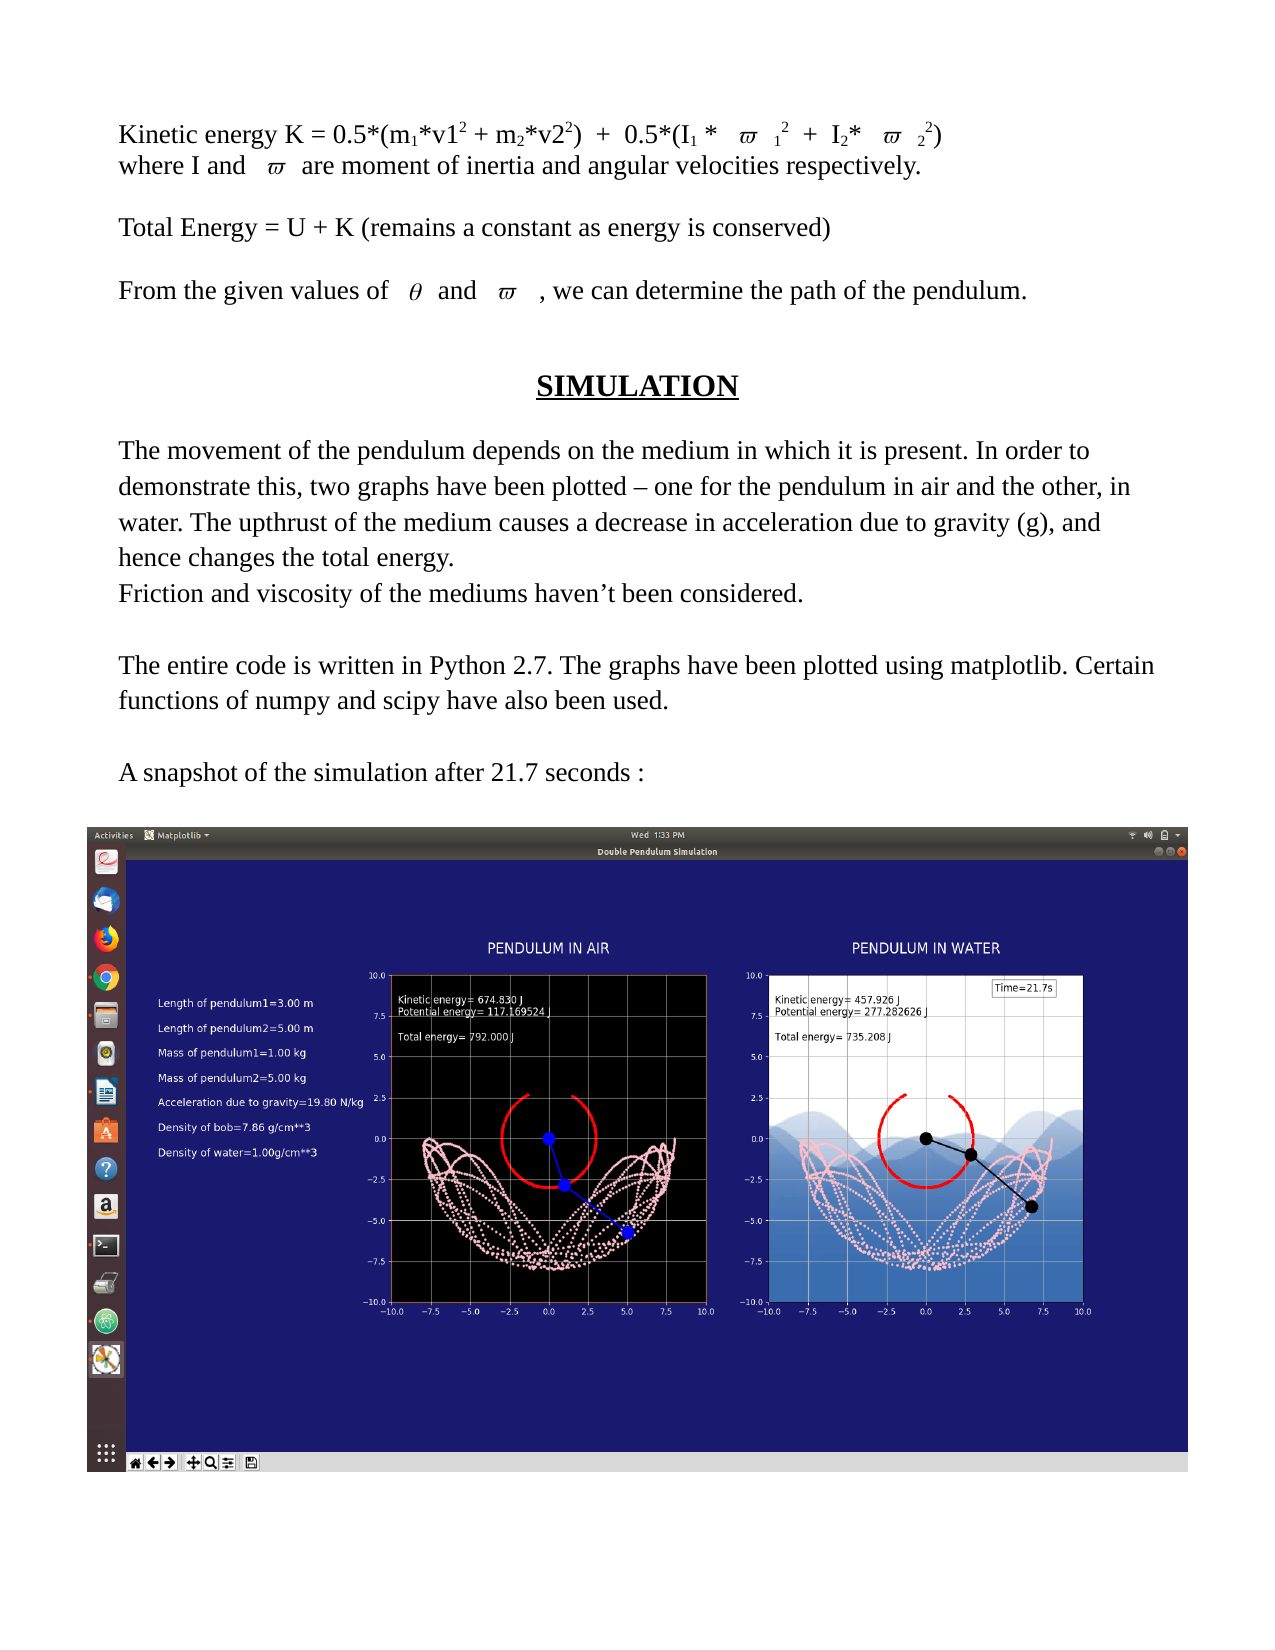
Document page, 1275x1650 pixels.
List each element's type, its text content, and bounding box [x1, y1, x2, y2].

text Kinetic energy K = 0.5*(m1*v12 + m2*v22) + 0.5*(I1 *12 + I2*22) [118, 118, 1157, 149]
text SIMULATION [118, 367, 1157, 403]
text Friction and viscosity of the mediums haven’t been considered. [118, 577, 1157, 608]
text Total Energy = U + K (remains a constant as energy is conserved) [118, 212, 1157, 243]
text The entire code is written in Python 2.7. The graphs have been plotted using matplotlib. Certain functions of numpy and scipy have also been used. [118, 649, 1157, 716]
picture [87, 827, 1188, 1472]
text The movement of the pendulum depends on the medium in which it is present. In order to demonstrate this, two graphs have been plotted – one for the pendulum in air and the other, in water. The upthrust of the medium causes a decrease in acceleration due to gravity (g), and hence changes the total energy. [118, 434, 1157, 573]
text From the given values ofand , we can determine the path of the pendulum. [118, 274, 1157, 305]
text A snapshot of the simulation after 21.7 seconds : [118, 756, 1157, 787]
text where I andare moment of inertia and angular velocities respectively. [118, 149, 1157, 180]
